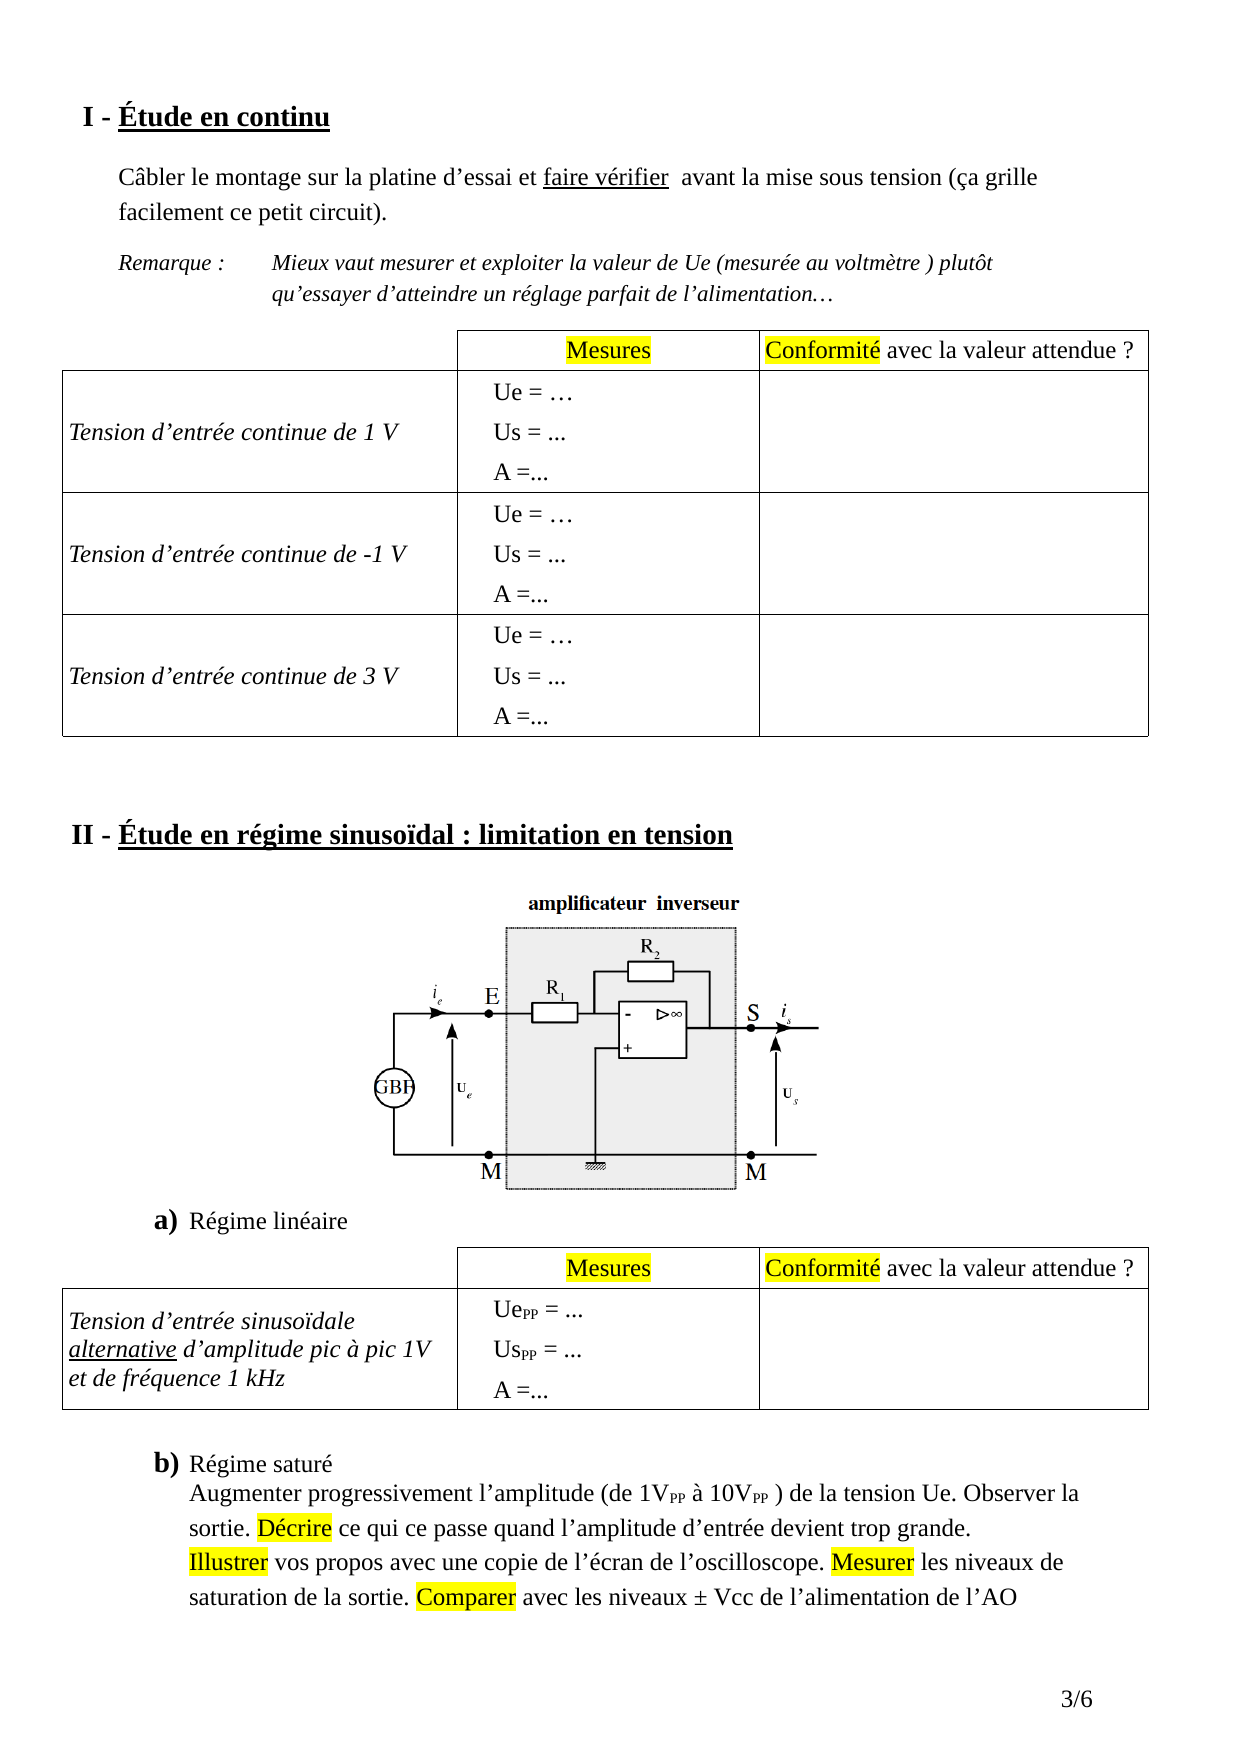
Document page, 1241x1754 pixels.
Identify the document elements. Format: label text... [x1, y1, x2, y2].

table_cell [760, 493, 1148, 614]
table_cell Ue = … [458, 371, 759, 411]
table_header Mesures [458, 1248, 759, 1287]
list Régime saturé [153, 1445, 1092, 1478]
table_header Conformité avec la valeur attendue ? [760, 1248, 1148, 1287]
table_cell Us = ... [458, 411, 759, 452]
list Étude en continu [118, 99, 1092, 133]
table_cell A =... [458, 1369, 759, 1409]
table_cell A =... [458, 695, 759, 736]
text Câbler le montage sur la platine d’essai et faire vérifier avant la mise sous tension (ça grille facilement ce petit circuit). [118, 162, 1092, 226]
table_cell Tension d’entrée sinusoïdale alternative d’amplitude pic à pic 1V et de fréquence 1 kHz [63, 1289, 457, 1409]
list Régime linéaire [153, 1202, 1092, 1235]
table_cell UePP = ... [458, 1289, 759, 1329]
table_cell [760, 615, 1148, 736]
table_cell Ue = … [458, 615, 759, 655]
table_cell Ue = … [458, 493, 759, 533]
table_cell Us = ... [458, 533, 759, 573]
table_cell A =... [458, 452, 759, 492]
picture [369, 880, 842, 1202]
table_cell A =... [458, 574, 759, 614]
table_cell Tension d’entrée continue de -1 V [63, 493, 457, 614]
table_header [63, 1247, 457, 1287]
table_header Mesures [458, 331, 759, 370]
table_cell [760, 1289, 1148, 1409]
table_cell Tension d’entrée continue de 3 V [63, 615, 457, 736]
table_header [63, 330, 457, 370]
text Remarque : Mieux vaut mesurer et exploiter la valeur de Ue (mesurée au voltmètre ) plutôt qu’essayer d’atteindre un réglage parfait de l’alimentation… [118, 249, 1092, 307]
table_cell UsPP = ... [458, 1329, 759, 1369]
list Étude en régime sinusoïdal : limitation en tension [118, 817, 1092, 851]
table_cell [760, 371, 1148, 492]
table_cell Tension d’entrée continue de 1 V [63, 371, 457, 492]
text Augmenter progressivement l’amplitude (de 1VPP à 10VPP ) de la tension Ue. Observer la sortie. Décrire ce qui ce passe quand l’amplitude d’entrée devient trop grande. Illustrer vos propos avec une copie de l’écran de l’oscilloscope. Mesurer les niveaux de saturation de la sortie. Comparer avec les niveaux ± Vcc de l’alimentation de l’AO [189, 1478, 1092, 1611]
table_header Conformité avec la valeur attendue ? [760, 331, 1148, 370]
table_cell Us = ... [458, 655, 759, 695]
